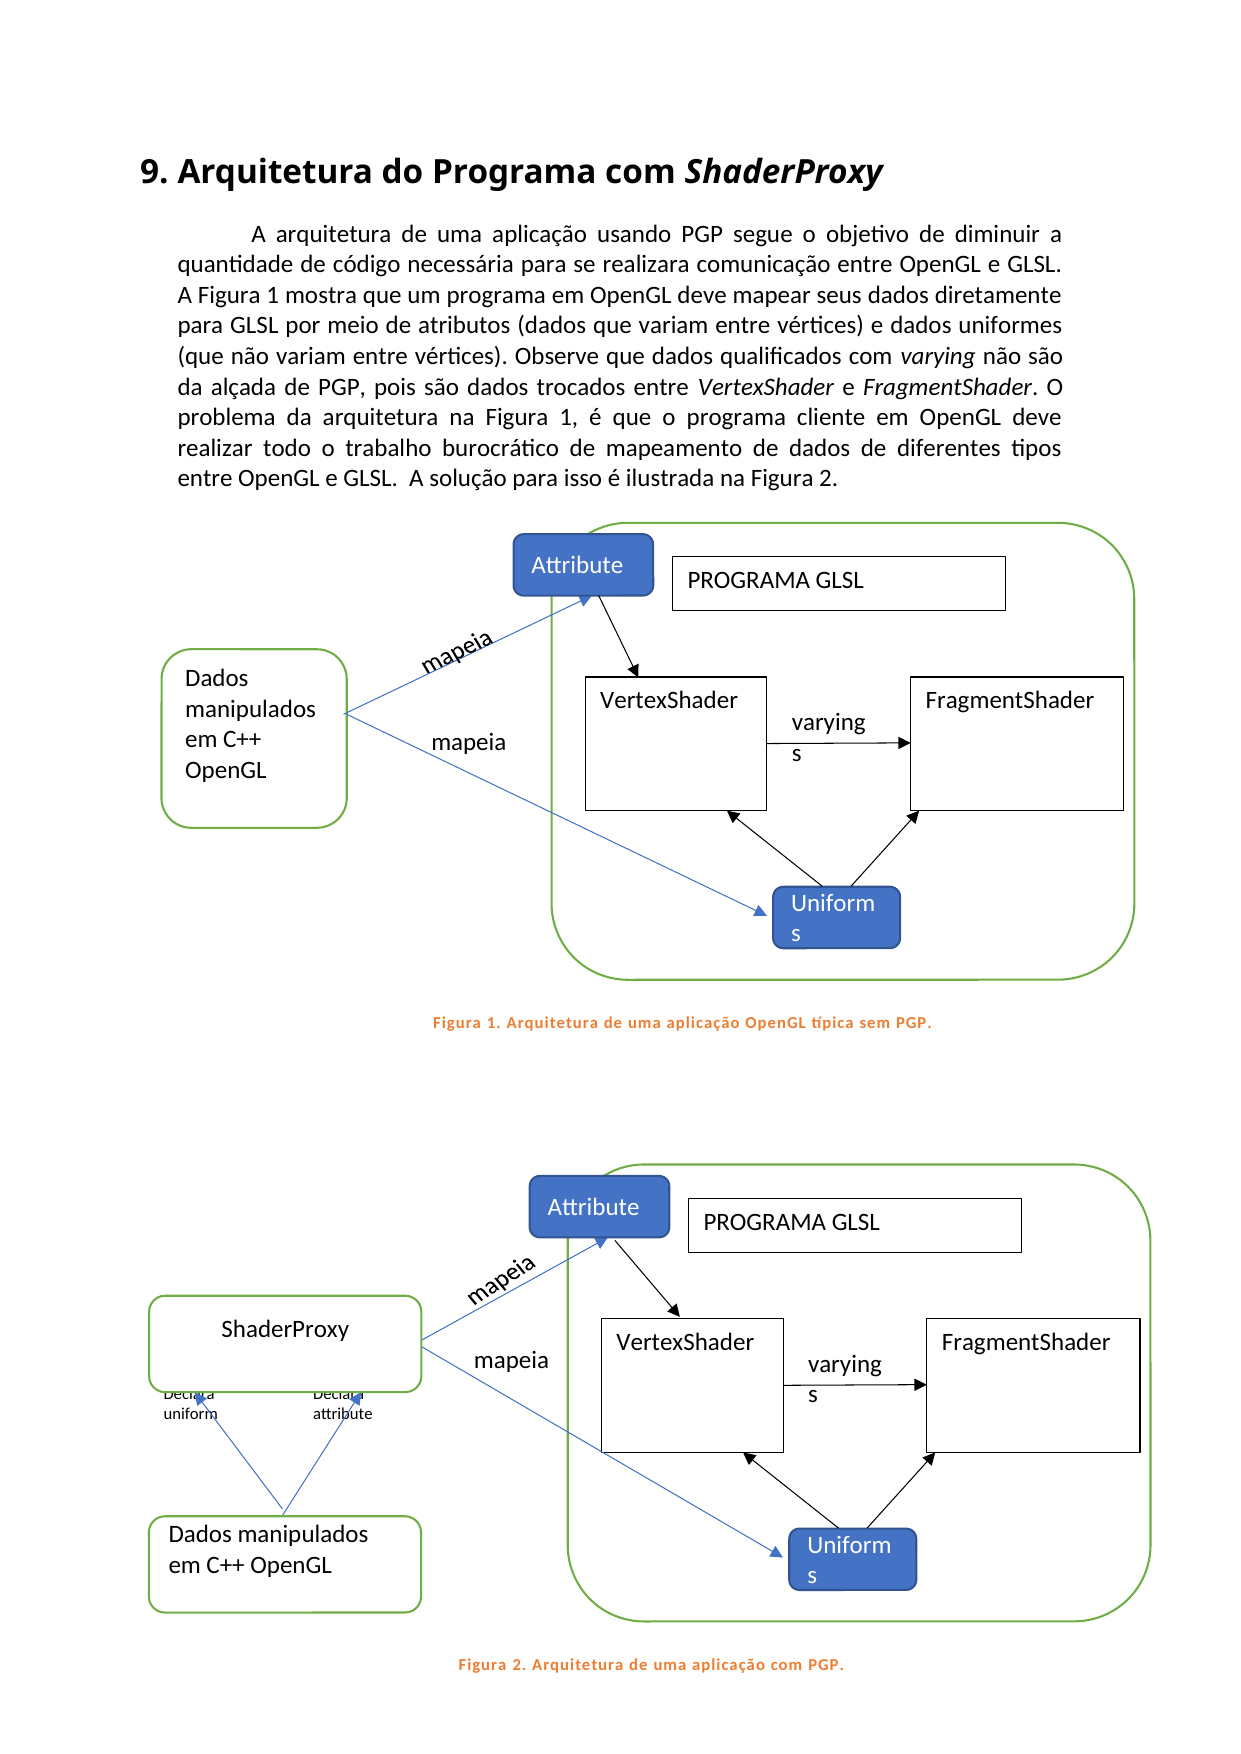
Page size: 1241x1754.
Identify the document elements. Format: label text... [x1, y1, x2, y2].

subtitle Arquitetura do Programa com ShaderProxy [140, 148, 1063, 193]
text mapeia [431, 726, 529, 756]
text Declara uniform [163, 1394, 214, 1421]
text A arquitetura de uma aplicação usando PGP segue o objetivo de diminuir a quantidade de código necessária para se realizara comunicação entre OpenGL e GLSL. A Figura 1 mostra que um programa em OpenGL deve mapear seus dados diretamente para GLSL por meio de atributos (dados que variam entre vértices) e dados uniformes (que não variam entre vértices). Observe que dados qualificados com varying não são da alçada de PGP, pois são dados trocados entre VertexShader e FragmentShader. O problema da arquitetura na Figura 1, é que o programa cliente em OpenGL deve realizar todo o trabalho burocrático de mapeamento de dados de diferentes tipos entre OpenGL e GLSL. A solução para isso é ilustrada na Figura 2. [177, 218, 1063, 493]
text ShaderProxy [169, 1313, 402, 1344]
text Declara uniform [203, 1394, 258, 1421]
text Figura 2. Arquitetura de uma aplicação com PGP. [89, 1654, 1140, 1674]
text mapeia [474, 1344, 566, 1374]
text Declara attribute [313, 1394, 353, 1421]
text Declara attribute [344, 1393, 408, 1421]
text Figura 1. Arquitetura de uma aplicação OpenGL típica sem PGP. [167, 1012, 1124, 1032]
